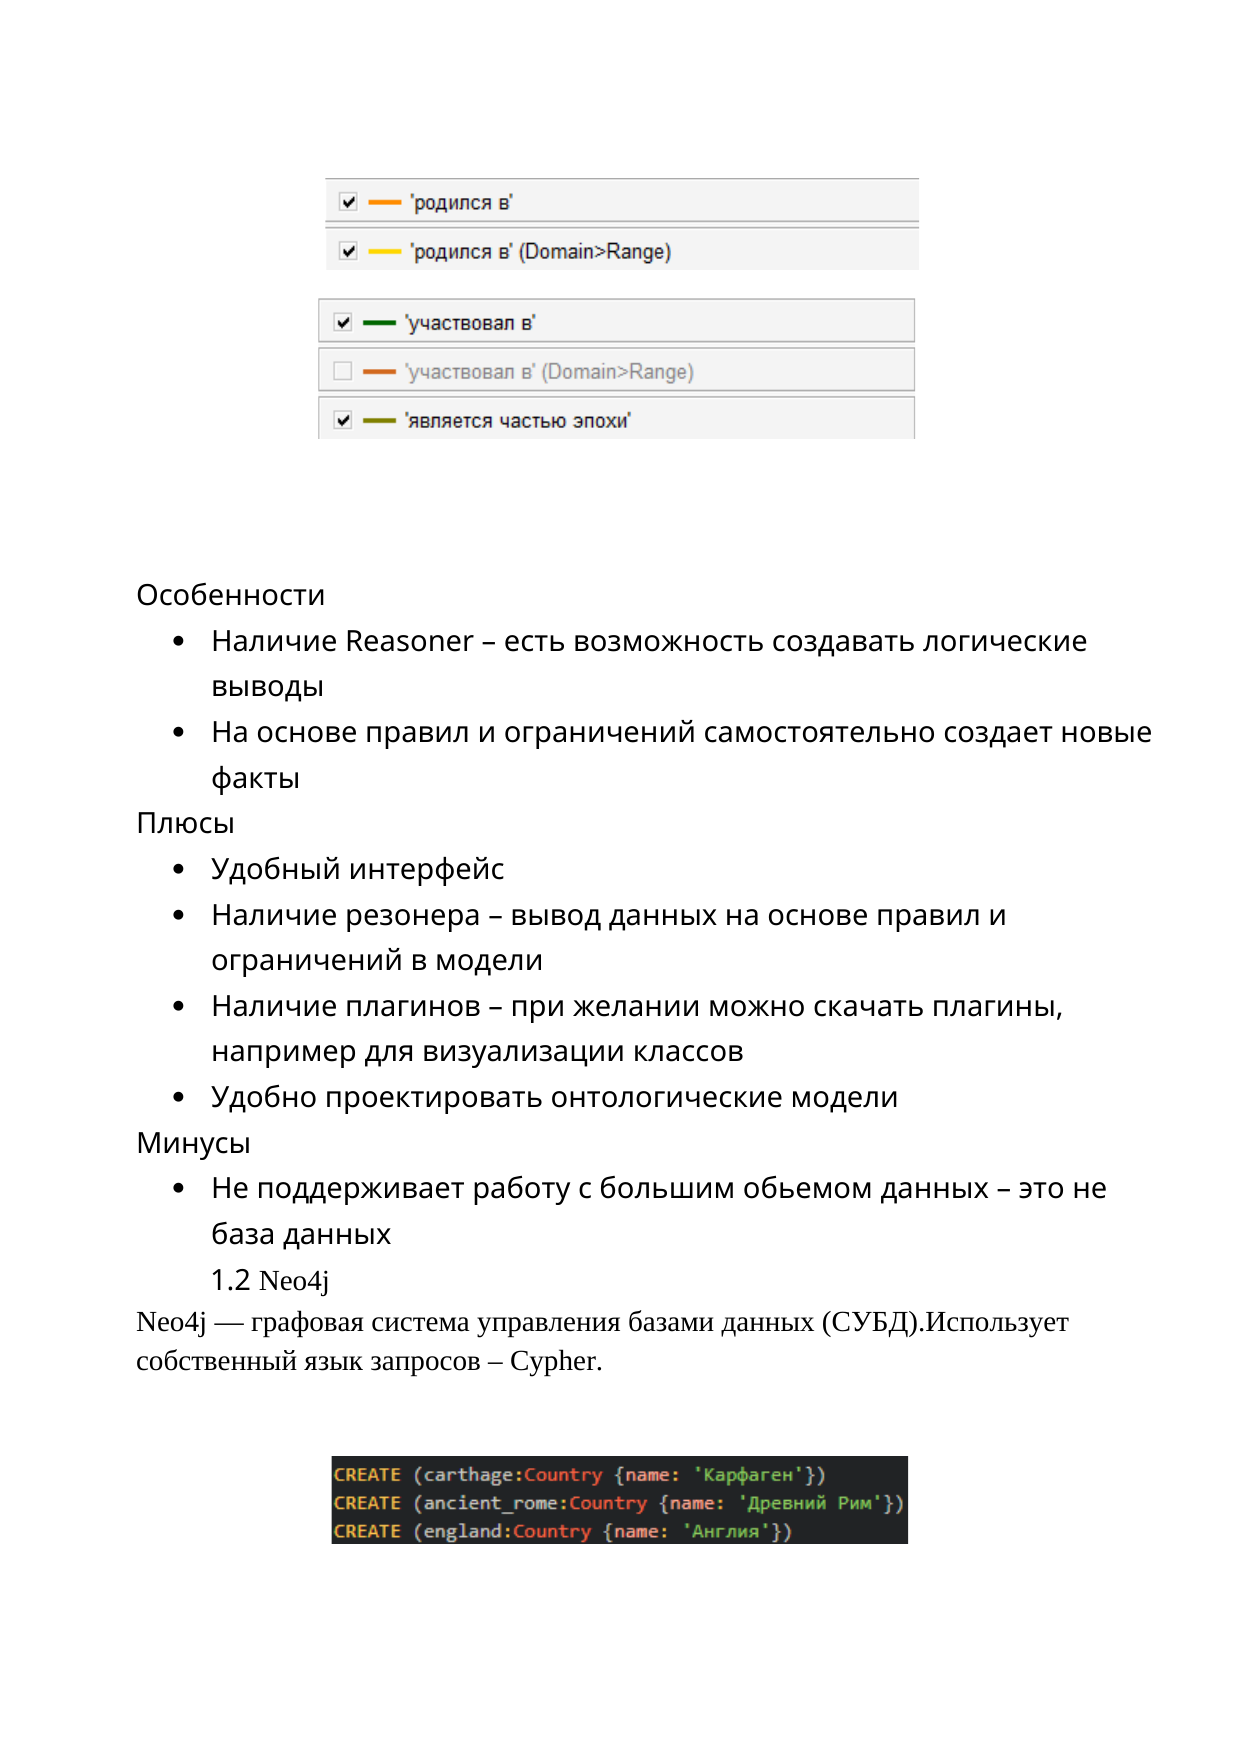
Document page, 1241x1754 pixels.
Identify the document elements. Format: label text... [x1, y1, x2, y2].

picture [331, 1456, 909, 1544]
list Удобно проектировать онтологические модели [173, 1076, 1163, 1116]
list Не поддерживает работу с большим обьемом данных – это не база данных [173, 1167, 1163, 1253]
list Наличие резонера – вывод данных на основе правил и ограничений в модели [173, 894, 1163, 979]
text Плюсы [136, 802, 1163, 842]
text Минусы [136, 1122, 1163, 1162]
text Особенности [136, 574, 1163, 614]
picture [318, 298, 916, 439]
text 1.2 Neo4j [210, 1259, 1163, 1298]
list На основе правил и ограничений самостоятельно создает новые факты [173, 711, 1163, 797]
list Наличие Reasoner – есть возможность создавать логические выводы [173, 620, 1163, 705]
list Наличие плагинов – при желании можно скачать плагины, например для визуализации классов [173, 985, 1163, 1070]
picture [325, 178, 920, 270]
list Удобный интерфейс [173, 848, 1163, 888]
text Neo4j — графовая система управления базами данных (СУБД).Использует собственный язык запросов – Cypher. [136, 1304, 1163, 1376]
